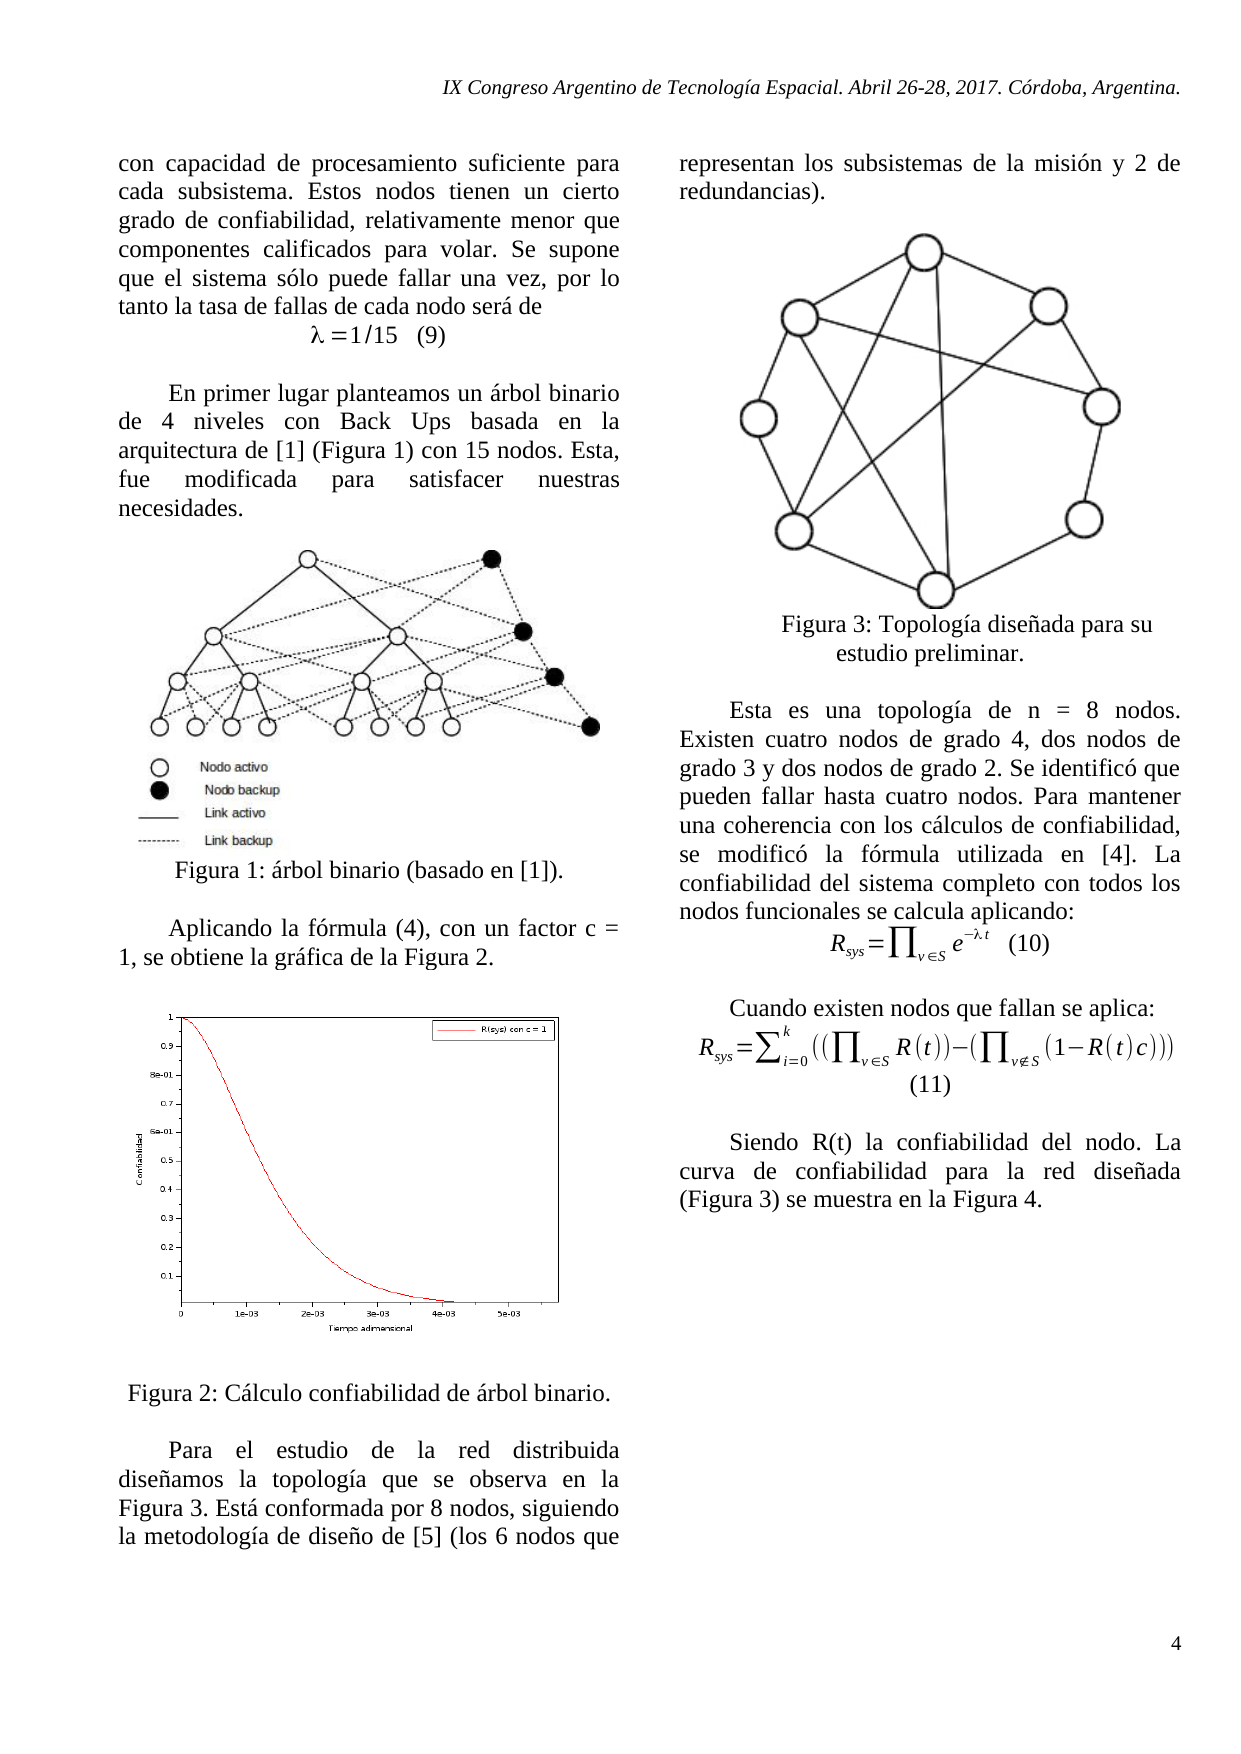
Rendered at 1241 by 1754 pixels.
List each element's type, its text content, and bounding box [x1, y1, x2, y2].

text Para el estudio de la red distribuida diseñamos la topología que se observa en la Figura 3. Está conformada por 8 nodos, siguiendo la metodología de diseño de [5] (los 6 nodos que [118, 1435, 620, 1550]
text (10) [679, 925, 1181, 965]
text Figura 3: Topología diseñada para su estudio preliminar. [679, 234, 1181, 666]
text En primer lugar planteamos un árbol binario de 4 niveles con Back Ups basada en la arquitectura de [1] (Figura 1) con 15 nodos. Esta, fue modificada para satisfacer nuestras necesidades. [118, 378, 620, 521]
picture [138, 550, 600, 856]
text (9) [118, 320, 620, 349]
text Figura 1: árbol binario (basado en [1]). [118, 550, 620, 884]
text Aplicando la fórmula (4), con un factor c = 1, se obtiene la gráfica de la Figura 2. [118, 913, 620, 970]
text Figura 2: Cálculo confiabilidad de árbol binario. [118, 1378, 620, 1406]
text representan los subsistemas de la misión y 2 de redundancias). [679, 148, 1181, 205]
text Cuando existen nodos que fallan se aplica: [679, 993, 1181, 1022]
text Siendo R(t) la confiabilidad del nodo. La curva de confiabilidad para la red diseñada (Figura 3) se muestra en la Figura 4. [679, 1127, 1181, 1213]
picture [739, 233, 1121, 609]
picture [118, 970, 621, 1349]
text Esta es una topología de n = 8 nodos. Existen cuatro nodos de grado 4, dos nodos de grado 3 y dos nodos de grado 2. Se identificó que pueden fallar hasta cuatro nodos. Para mantener una coherencia con los cálculos de confiabilidad, se modificó la fórmula utilizada en [4]. La confiabilidad del sistema completo con todos los nodos funcionales se calcula aplicando: [679, 695, 1181, 925]
text con capacidad de procesamiento suficiente para cada subsistema. Estos nodos tienen un cierto grado de confiabilidad, relativamente menor que componentes calificados para volar. Se supone que el sistema sólo puede fallar una vez, por lo tanto la tasa de fallas de cada nodo será de [118, 148, 620, 320]
text (11) [679, 1069, 1181, 1098]
